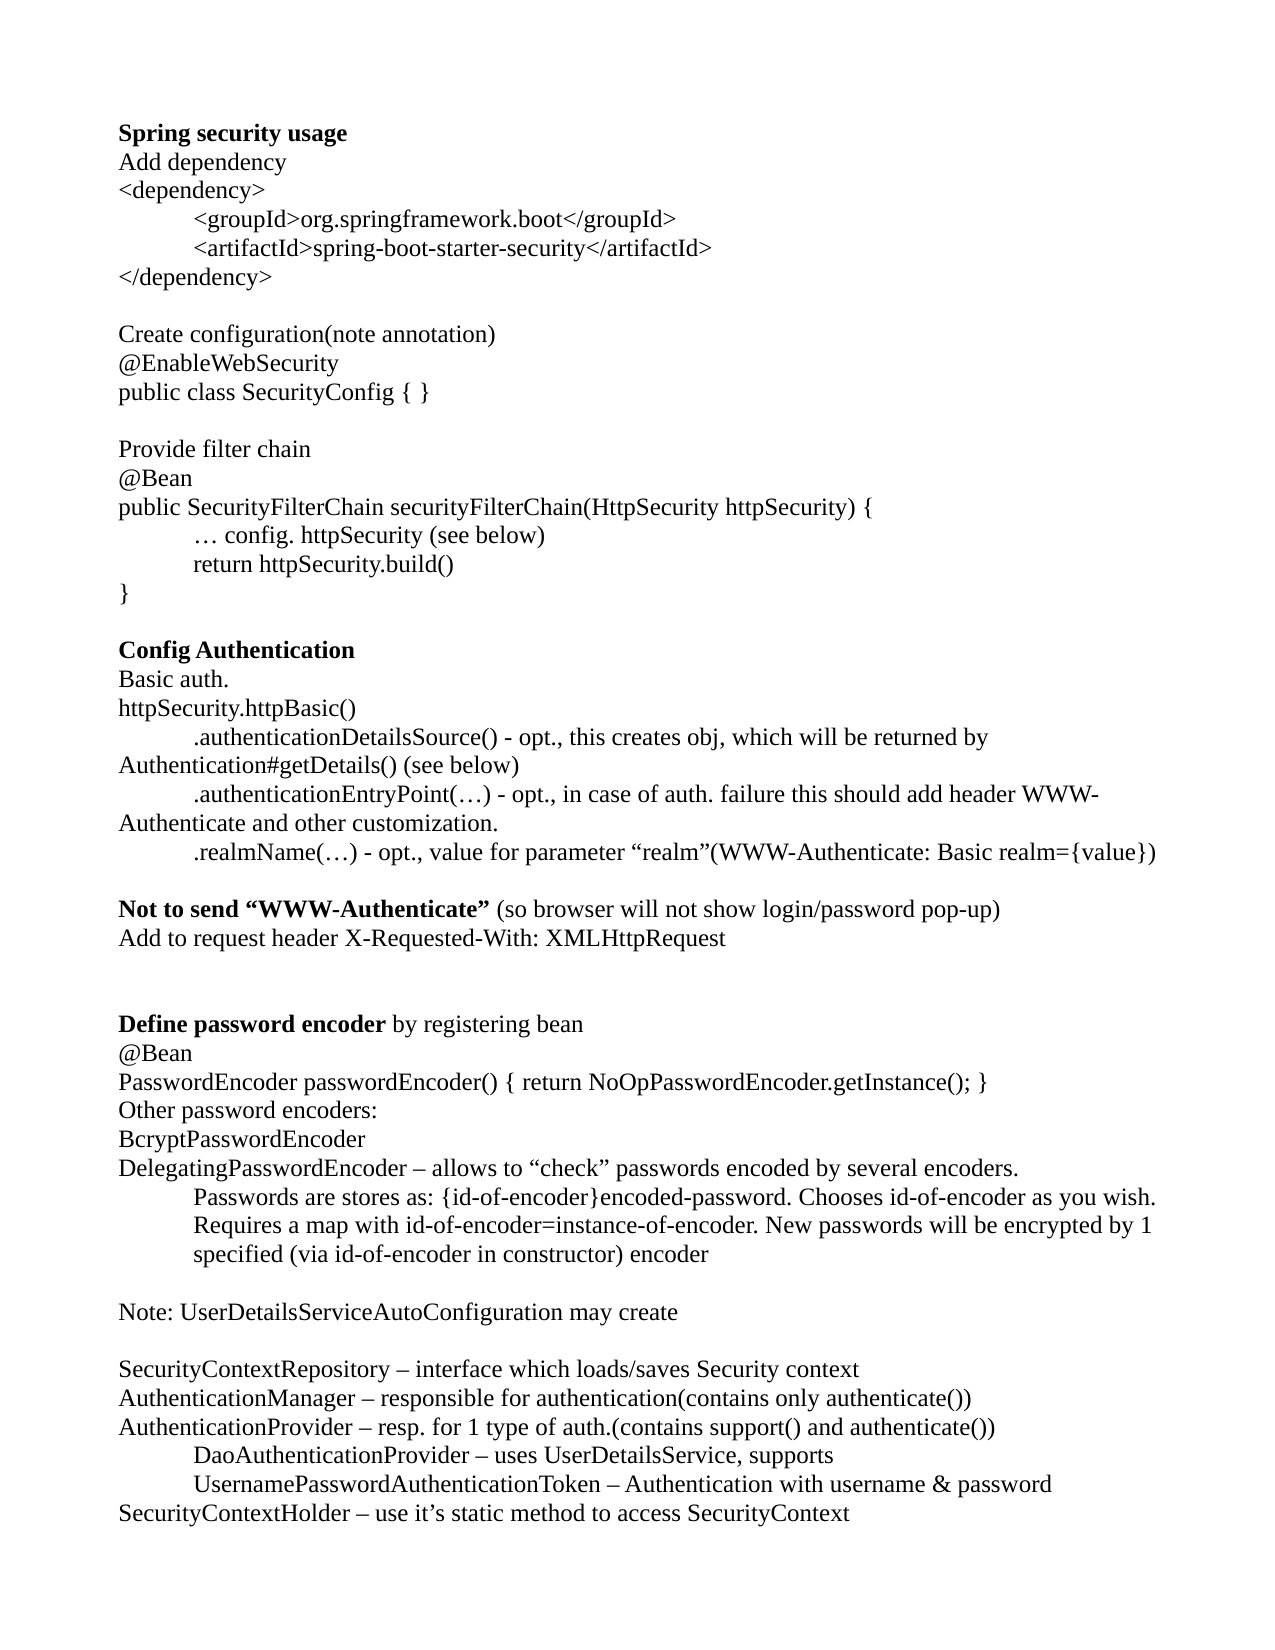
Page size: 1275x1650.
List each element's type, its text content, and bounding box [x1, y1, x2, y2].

text @Bean [118, 1038, 1157, 1067]
text Create configuration(note annotation) [118, 319, 1157, 348]
text … config. httpSecurity (see below) [118, 521, 1157, 549]
text <groupId>org.springframework.boot</groupId> [118, 204, 1157, 233]
text Note: UserDetailsServiceAutoConfiguration may create [118, 1297, 1157, 1326]
text Other password encoders: [118, 1096, 1157, 1124]
text Basic auth. [118, 664, 1157, 693]
text DelegatingPasswordEncoder – allows to “check” passwords encoded by several encoders. [118, 1153, 1157, 1182]
text PasswordEncoder passwordEncoder() { return NoOpPasswordEncoder.getInstance(); } [118, 1067, 1157, 1096]
text SecurityContextHolder – use it’s static method to access SecurityContext [118, 1498, 1157, 1527]
text SecurityContextRepository – interface which loads/saves Security context [118, 1354, 1157, 1383]
text DaoAuthenticationProvider – uses UserDetailsService, supports UsernamePasswordAuthenticationToken – Authentication with username & password [118, 1441, 1157, 1498]
text .realmName(…) - opt., value for parameter “realm”(WWW-Authenticate: Basic realm={value}) [118, 837, 1157, 866]
text Not to send “WWW-Authenticate” (so browser will not show login/password pop-up) [118, 894, 1157, 923]
text Provide filter chain [118, 434, 1157, 463]
text AuthenticationProvider – resp. for 1 type of auth.(contains support() and authenticate()) [118, 1412, 1157, 1441]
text public SecurityFilterChain securityFilterChain(HttpSecurity httpSecurity) { [118, 492, 1157, 521]
text .authenticationDetailsSource() - opt., this creates obj, which will be returned by Authentication#getDetails() (see below) [118, 722, 1157, 779]
text .authenticationEntryPoint(…) - opt., in case of auth. failure this should add header WWW-Authenticate and other customization. [118, 779, 1157, 837]
text Define password encoder by registering bean [118, 1009, 1157, 1038]
text } [118, 578, 1157, 607]
text AuthenticationManager – responsible for authentication(contains only authenticate()) [118, 1383, 1157, 1412]
text public class SecurityConfig { } [118, 377, 1157, 406]
text Add to request header X-Requested-With: XMLHttpRequest [118, 923, 1157, 952]
text httpSecurity.httpBasic() [118, 693, 1157, 722]
text @Bean [118, 463, 1157, 492]
text Config Authentication [118, 636, 1157, 664]
text return httpSecurity.build() [118, 549, 1157, 578]
text Requires a map with id-of-encoder=instance-of-encoder. New passwords will be encrypted by 1 specified (via id-of-encoder in constructor) encoder [118, 1211, 1157, 1268]
text </dependency> [118, 262, 1157, 291]
text Passwords are stores as: {id-of-encoder}encoded-password. Chooses id-of-encoder as you wish. [118, 1182, 1157, 1211]
text <artifactId>spring-boot-starter-security</artifactId> [118, 233, 1157, 262]
text <dependency> [118, 176, 1157, 204]
text @EnableWebSecurity [118, 348, 1157, 377]
text Add dependency [118, 147, 1157, 176]
text Spring security usage [118, 118, 1157, 147]
text BcryptPasswordEncoder [118, 1124, 1157, 1153]
